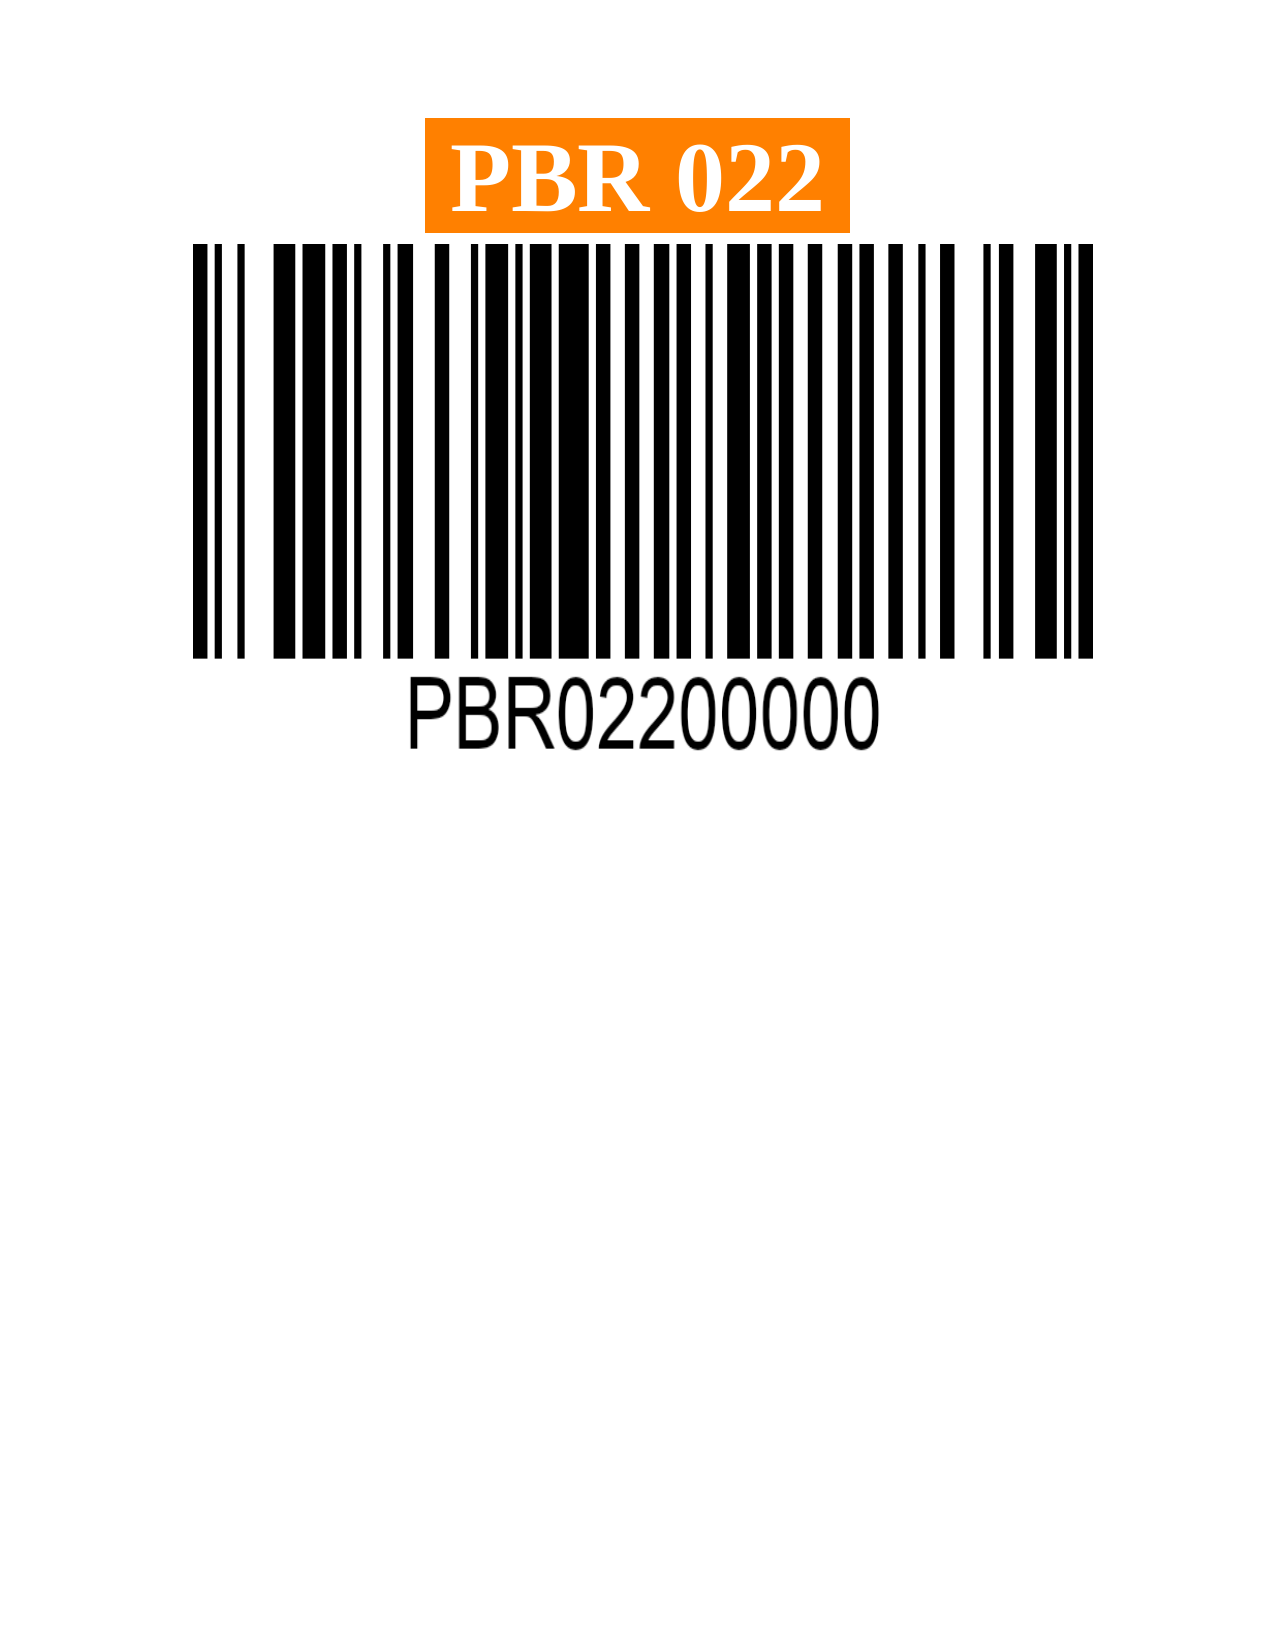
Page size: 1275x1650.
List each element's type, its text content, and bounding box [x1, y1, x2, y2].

picture [193, 244, 1093, 770]
text PBR 022 [118, 118, 1157, 233]
